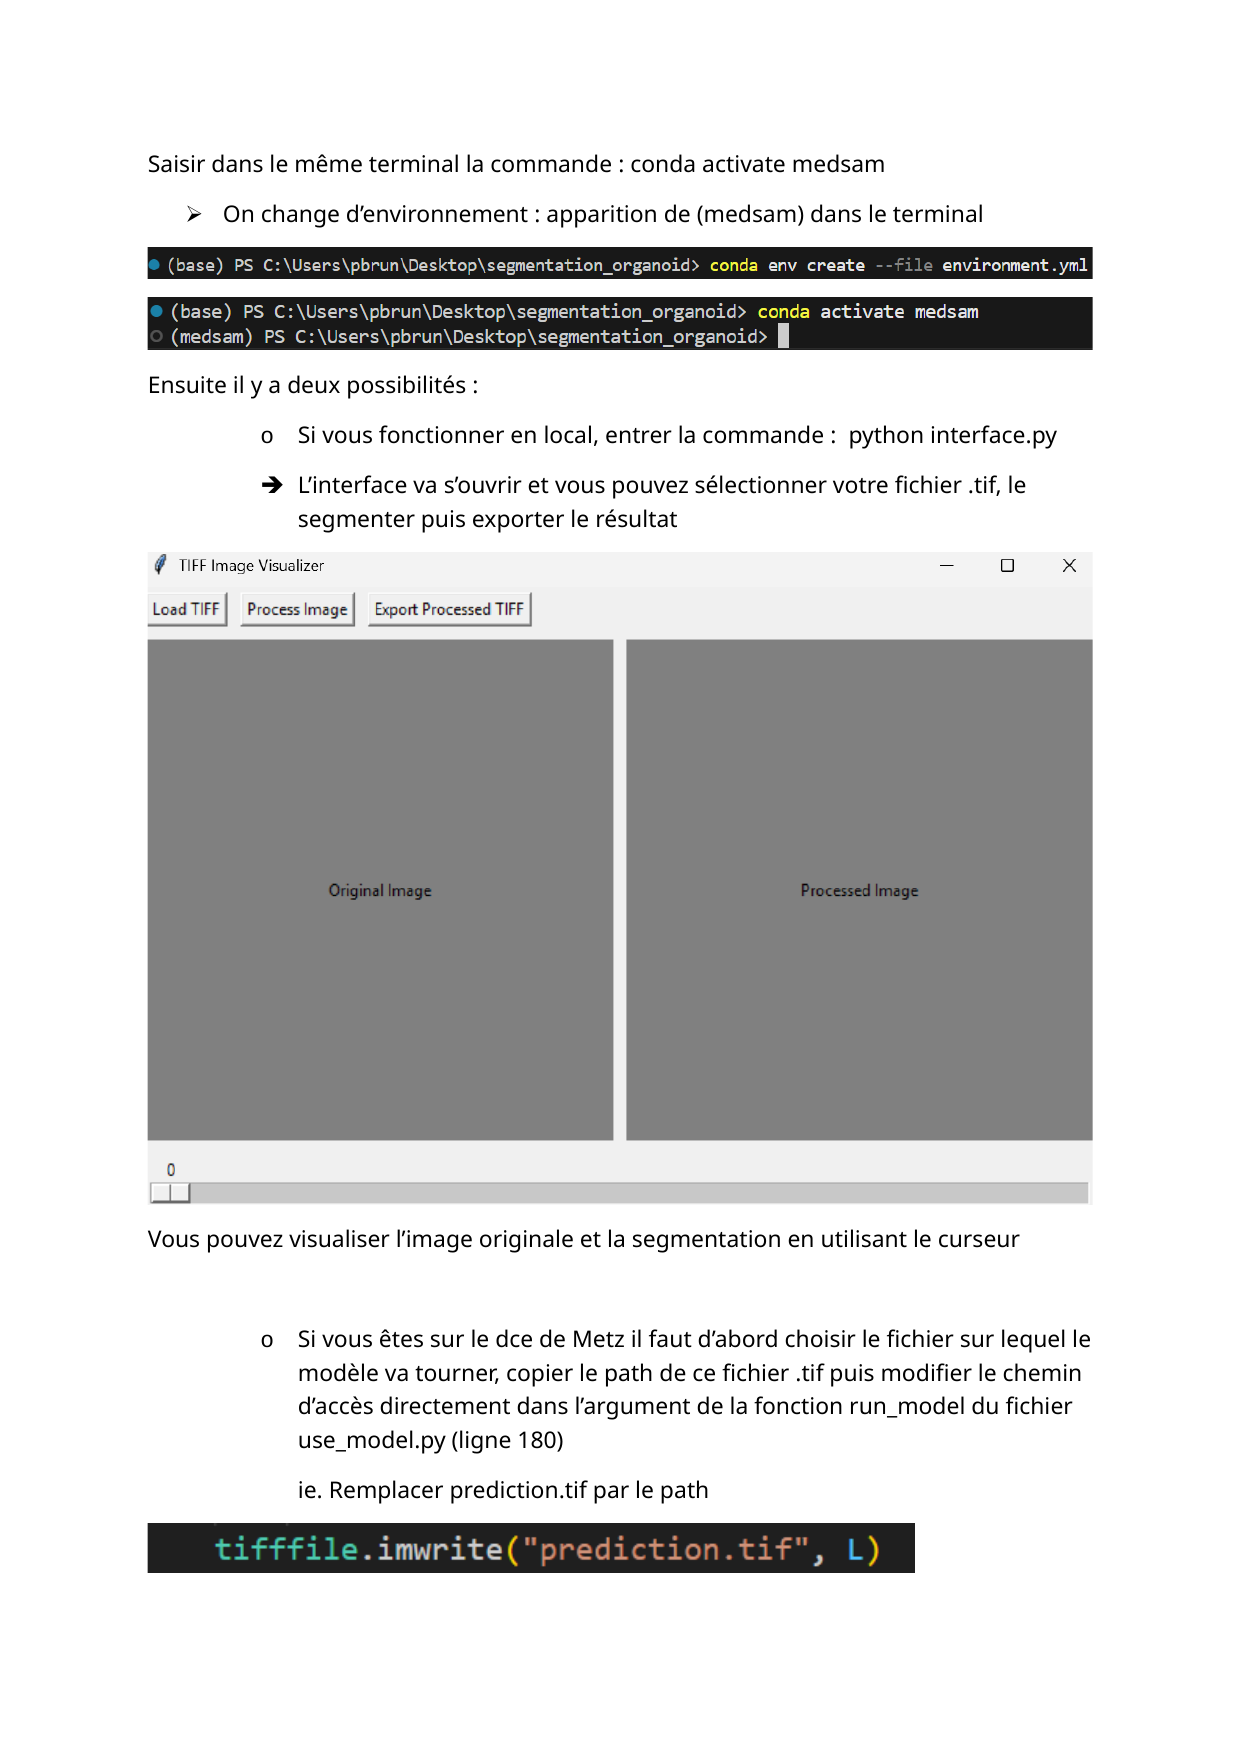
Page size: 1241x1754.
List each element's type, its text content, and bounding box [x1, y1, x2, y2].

text Ensuite il y a deux possibilités : [148, 369, 1093, 400]
list Si vous êtes sur le dce de Metz il faut d’abord choisir le fichier sur lequel le modèle va tourner, copier le path de ce fichier .tif puis modifier le chemin d’accès directement dans l’argument de la fonction run_model du fichier use_model.py (ligne 180) [260, 1323, 1093, 1455]
list Si vous fonctionner en local, entrer la commande : python interface.py [260, 419, 1093, 450]
text Saisir dans le même terminal la commande : conda activate medsam [148, 148, 1093, 179]
list On change d’environnement : apparition de (medsam) dans le terminal [185, 198, 1093, 229]
list L’interface va s’ouvrir et vous pouvez sélectionner votre fichier .tif, le segmenter puis exporter le résultat [260, 469, 1093, 534]
text ie. Remplacer prediction.tif par le path [298, 1474, 1093, 1505]
text Vous pouvez visualiser l’image originale et la segmentation en utilisant le curseur [148, 1223, 1093, 1254]
